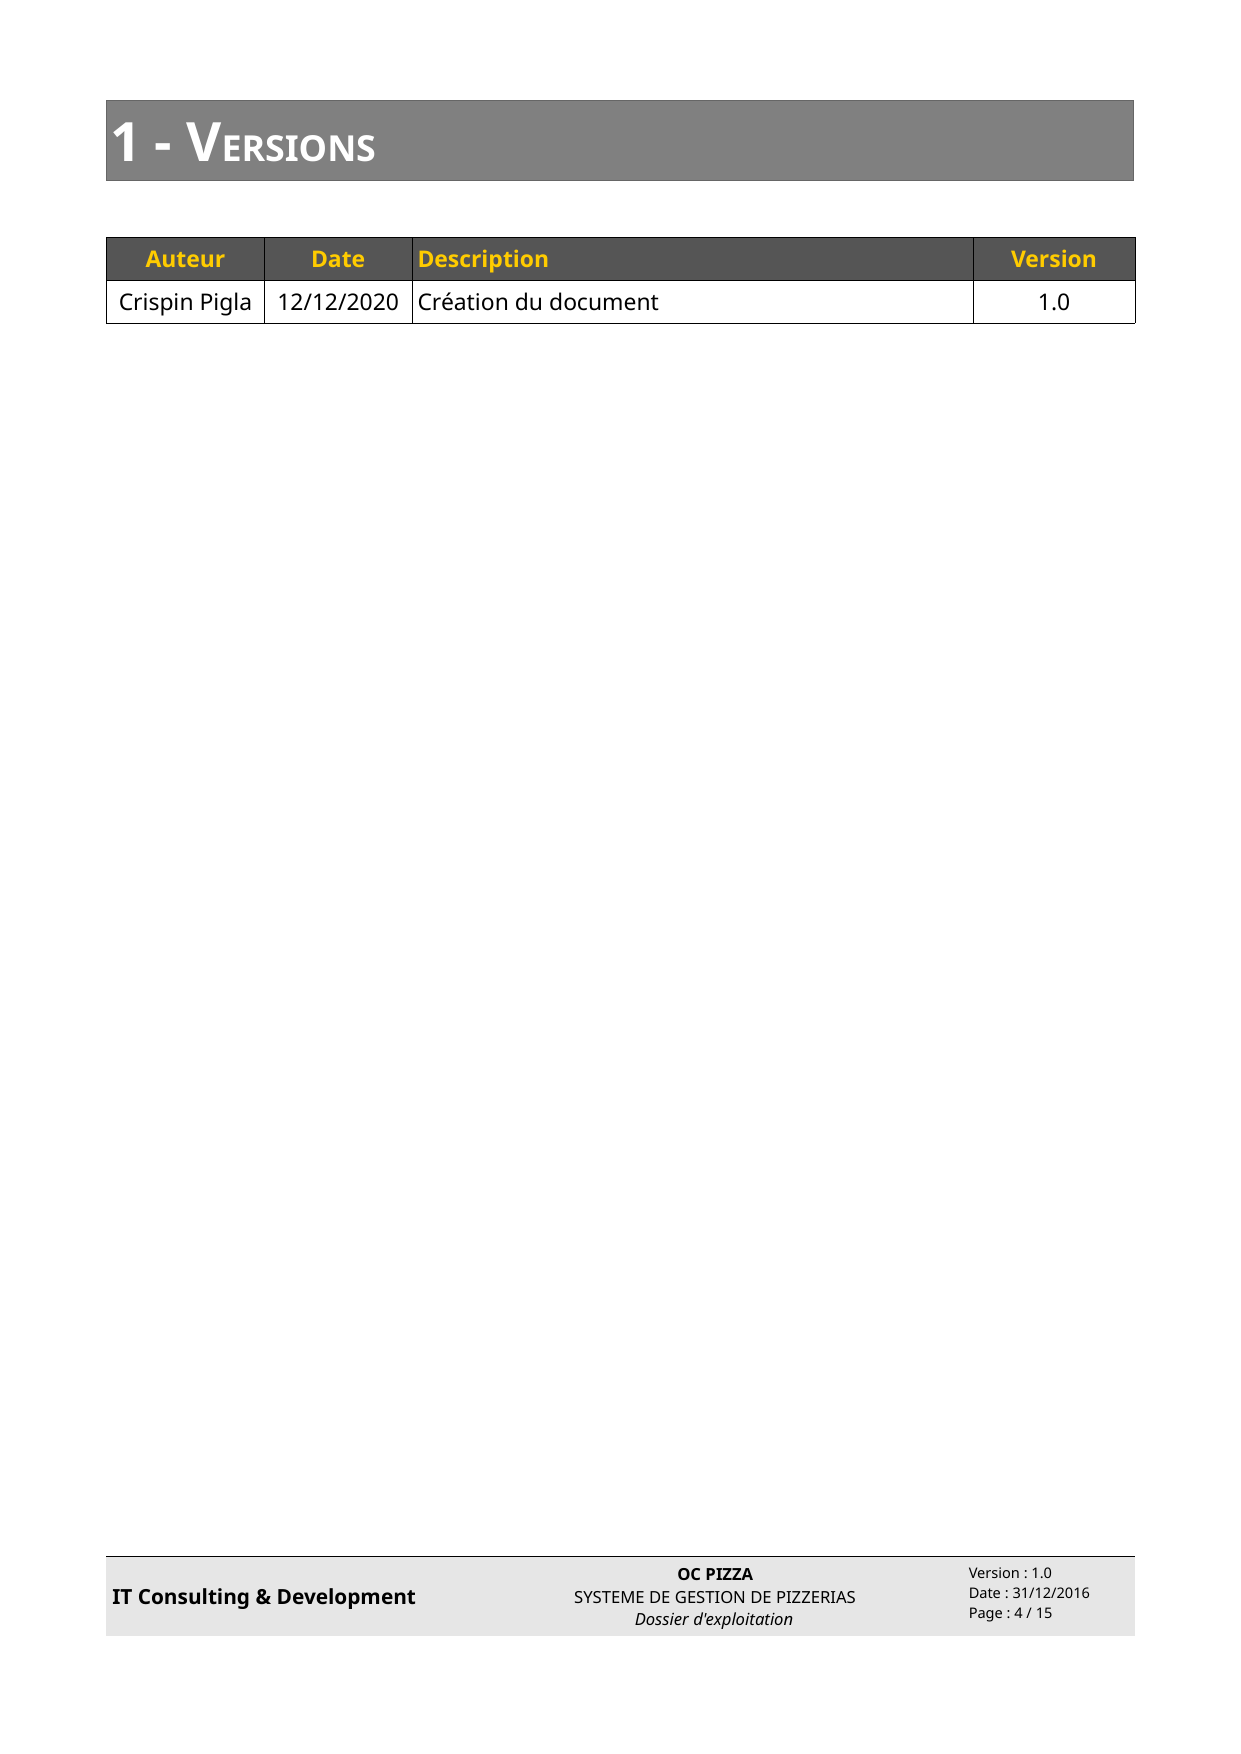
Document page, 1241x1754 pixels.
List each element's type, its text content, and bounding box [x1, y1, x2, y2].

table_cell 12/12/2020 [265, 281, 412, 323]
table_cell 1.0 [974, 281, 1135, 323]
subtitle Versions [107, 101, 1133, 180]
table_header Description [413, 238, 973, 280]
table_cell Création du document [413, 281, 973, 323]
table_header Auteur [107, 238, 264, 280]
table_header Date [265, 238, 412, 280]
table_header Version [974, 238, 1135, 280]
table_cell Crispin Pigla [107, 281, 264, 323]
